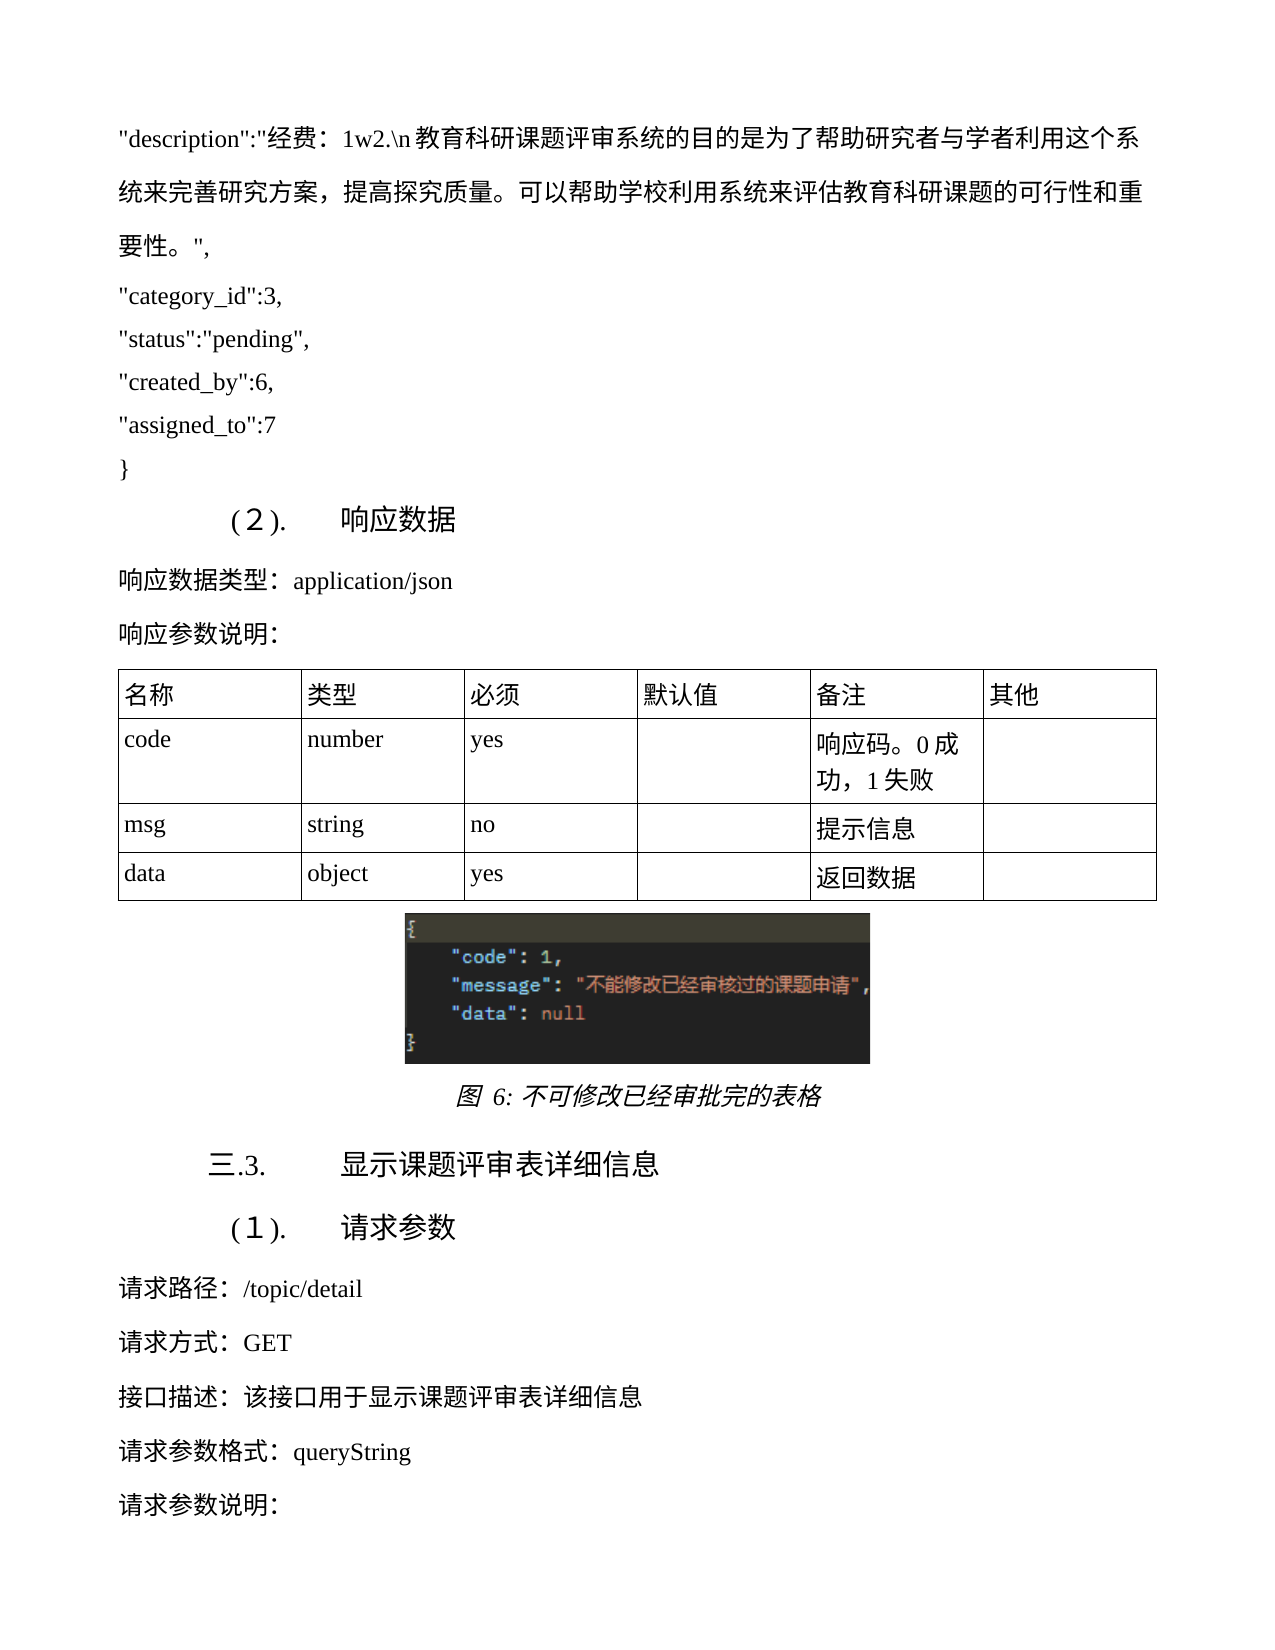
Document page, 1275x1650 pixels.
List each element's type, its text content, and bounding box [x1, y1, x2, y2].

text 接口描述：该接口用于显示课题评审表详细信息 [118, 1377, 1157, 1413]
subtitle 请求参数 [231, 1205, 1157, 1247]
table_header 名称 [119, 670, 301, 718]
text 响应数据类型：application/json [118, 560, 1157, 597]
text "category_id":3, [118, 281, 1157, 310]
table_cell yes [465, 719, 637, 803]
table_header 必须 [465, 670, 637, 718]
table_cell [638, 853, 810, 900]
text "description":"经费：1w2.\n教育科研课题评审系统的目的是为了帮助研究者与学者利用这个系统来完善研究方案，提高探究质量。可以帮助学校利用系统来评估教育科研课题的可行性和重要性。", [118, 118, 1157, 263]
table_cell [984, 719, 1156, 803]
table_cell [984, 804, 1156, 852]
table_cell data [119, 853, 301, 900]
table_cell [638, 804, 810, 852]
table_cell no [465, 804, 637, 852]
text 响应参数说明： [118, 615, 1157, 651]
table_cell [638, 719, 810, 803]
text "assigned_to":7 [118, 411, 1157, 439]
table_header 默认值 [638, 670, 810, 718]
picture [404, 913, 871, 1064]
subtitle 响应数据 [231, 497, 1157, 539]
text } [118, 454, 1157, 482]
table_cell [984, 853, 1156, 900]
text 图 6: 不可修改已经审批完的表格 [405, 1064, 870, 1113]
table_cell code [119, 719, 301, 803]
subtitle 显示课题评审表详细信息 [193, 1141, 1157, 1184]
table_header 备注 [811, 670, 983, 718]
table_header 类型 [302, 670, 464, 718]
text 请求路径：/topic/detail [118, 1268, 1157, 1304]
table_cell number [302, 719, 464, 803]
table_cell yes [465, 853, 637, 900]
table_cell 响应码。0成功，1失败 [811, 719, 983, 803]
table_cell string [302, 804, 464, 852]
table_cell object [302, 853, 464, 900]
text 请求方式：GET [118, 1323, 1157, 1359]
text 请求参数说明： [118, 1486, 1157, 1522]
table_cell 提示信息 [811, 804, 983, 852]
table_cell 返回数据 [811, 853, 983, 900]
table_header 其他 [984, 670, 1156, 718]
text "status":"pending", [118, 324, 1157, 353]
text "created_by":6, [118, 367, 1157, 396]
text 请求参数格式：queryString [118, 1431, 1157, 1468]
table_cell msg [119, 804, 301, 852]
